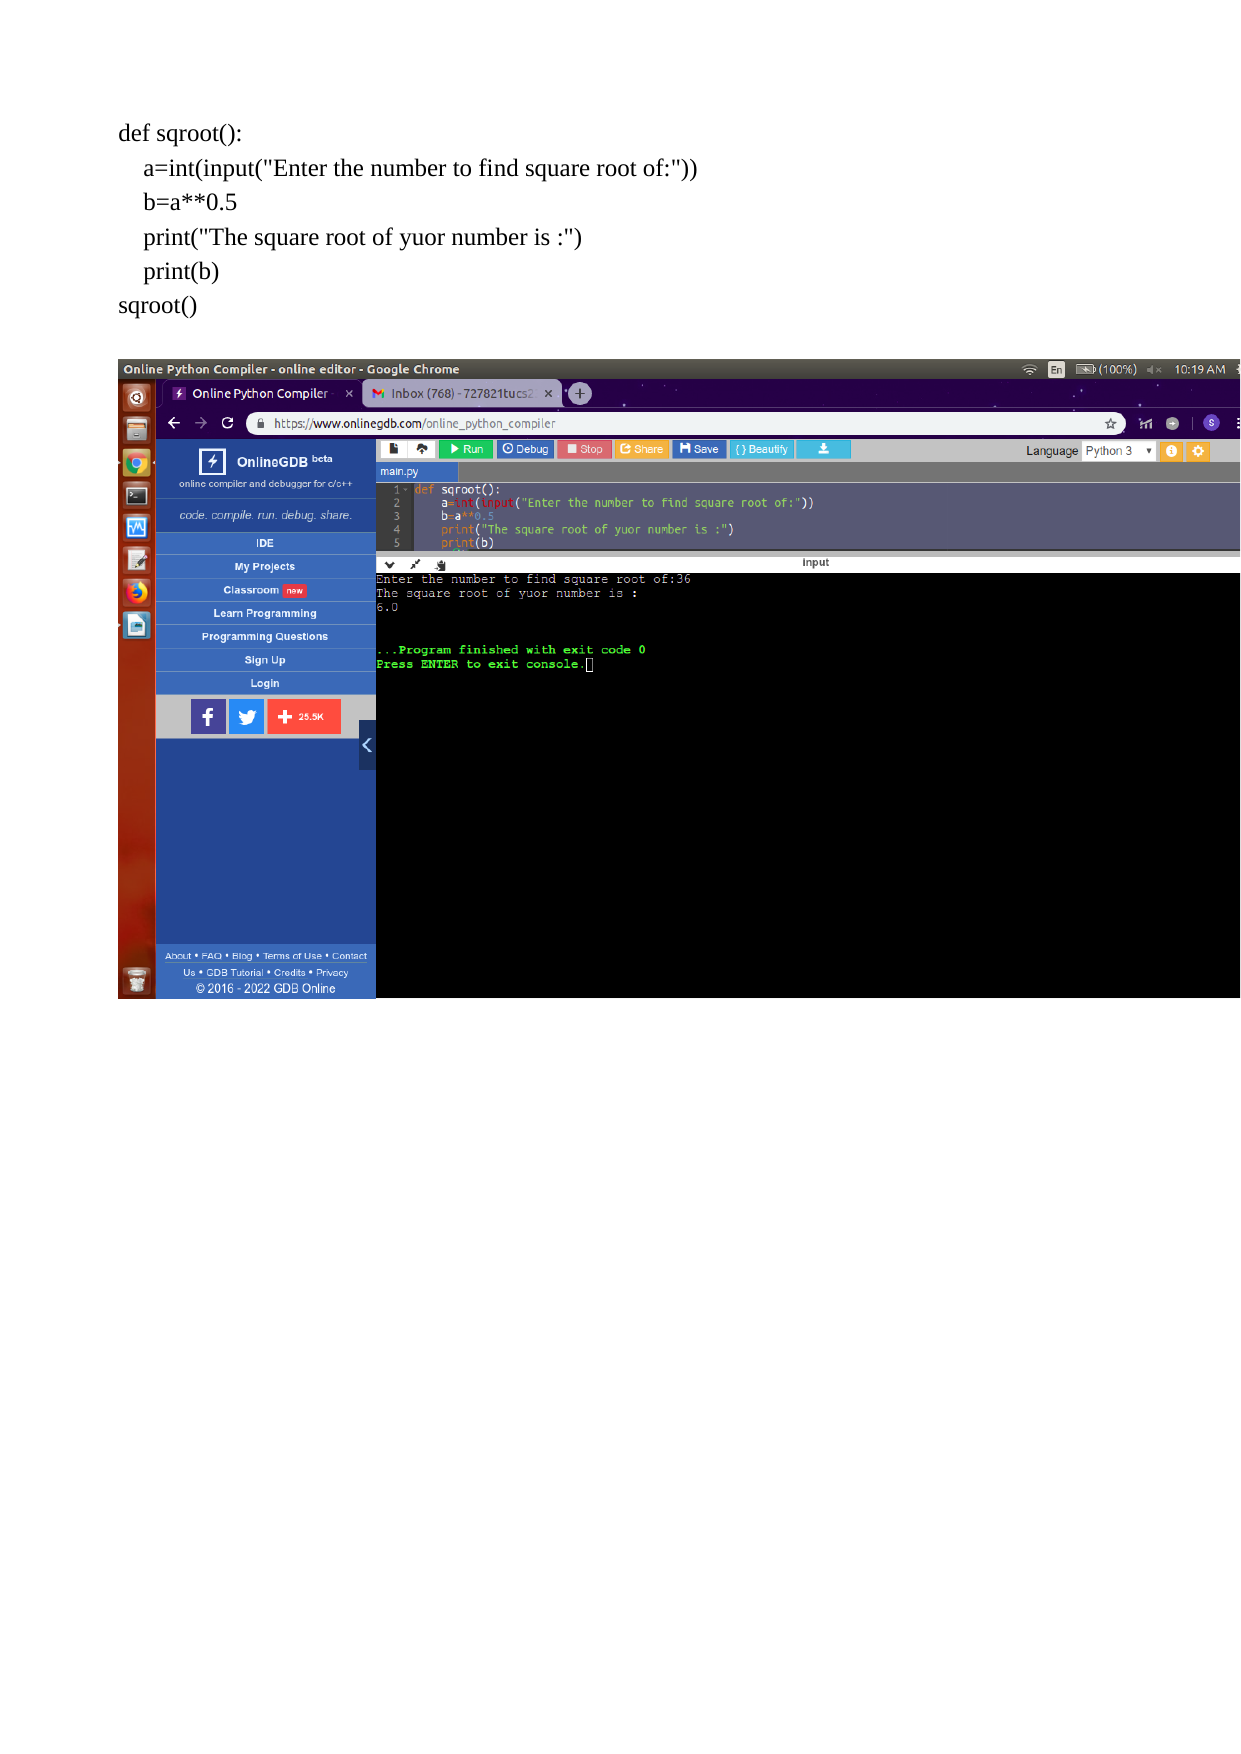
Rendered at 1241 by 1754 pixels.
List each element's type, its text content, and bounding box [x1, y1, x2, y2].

text a=int(input("Enter the number to find square root of:")) [118, 153, 1122, 181]
text print("The square root of yuor number is :") [118, 222, 1122, 250]
picture [118, 359, 1241, 999]
text def sqroot(): [118, 118, 1122, 147]
text print(b) [118, 256, 1122, 285]
text b=a**0.5 [118, 187, 1122, 216]
text sqroot() [118, 291, 1122, 319]
